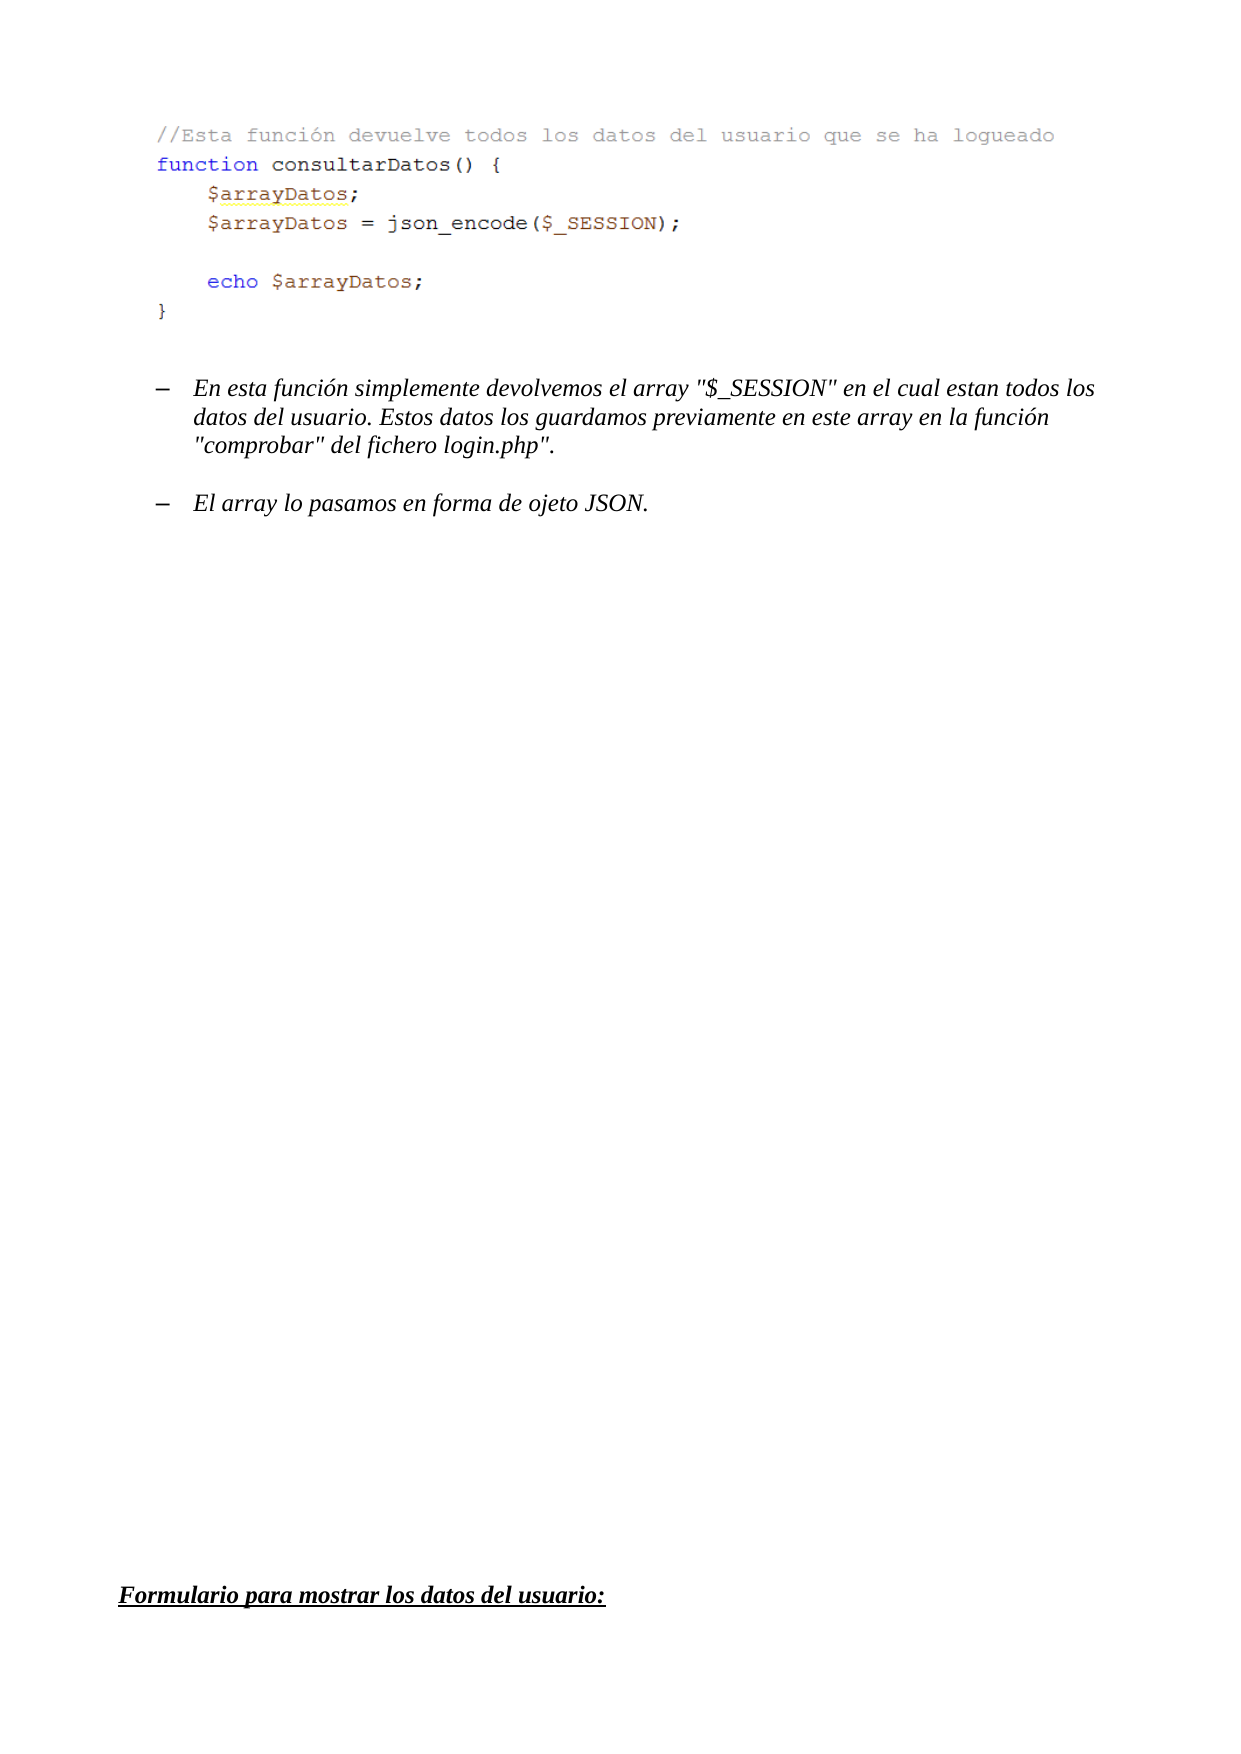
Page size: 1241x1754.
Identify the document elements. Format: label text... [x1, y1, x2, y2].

list En esta función simplemente devolvemos el array "$_SESSION" en el cual estan todos los datos del usuario. Estos datos los guardamos previamente en este array en la función "comprobar" del fichero login.php". [156, 373, 1122, 459]
picture [136, 118, 1104, 345]
text Formulario para mostrar los datos del usuario: [118, 1580, 1122, 1609]
list El array lo pasamos en forma de ojeto JSON. [156, 488, 1122, 517]
